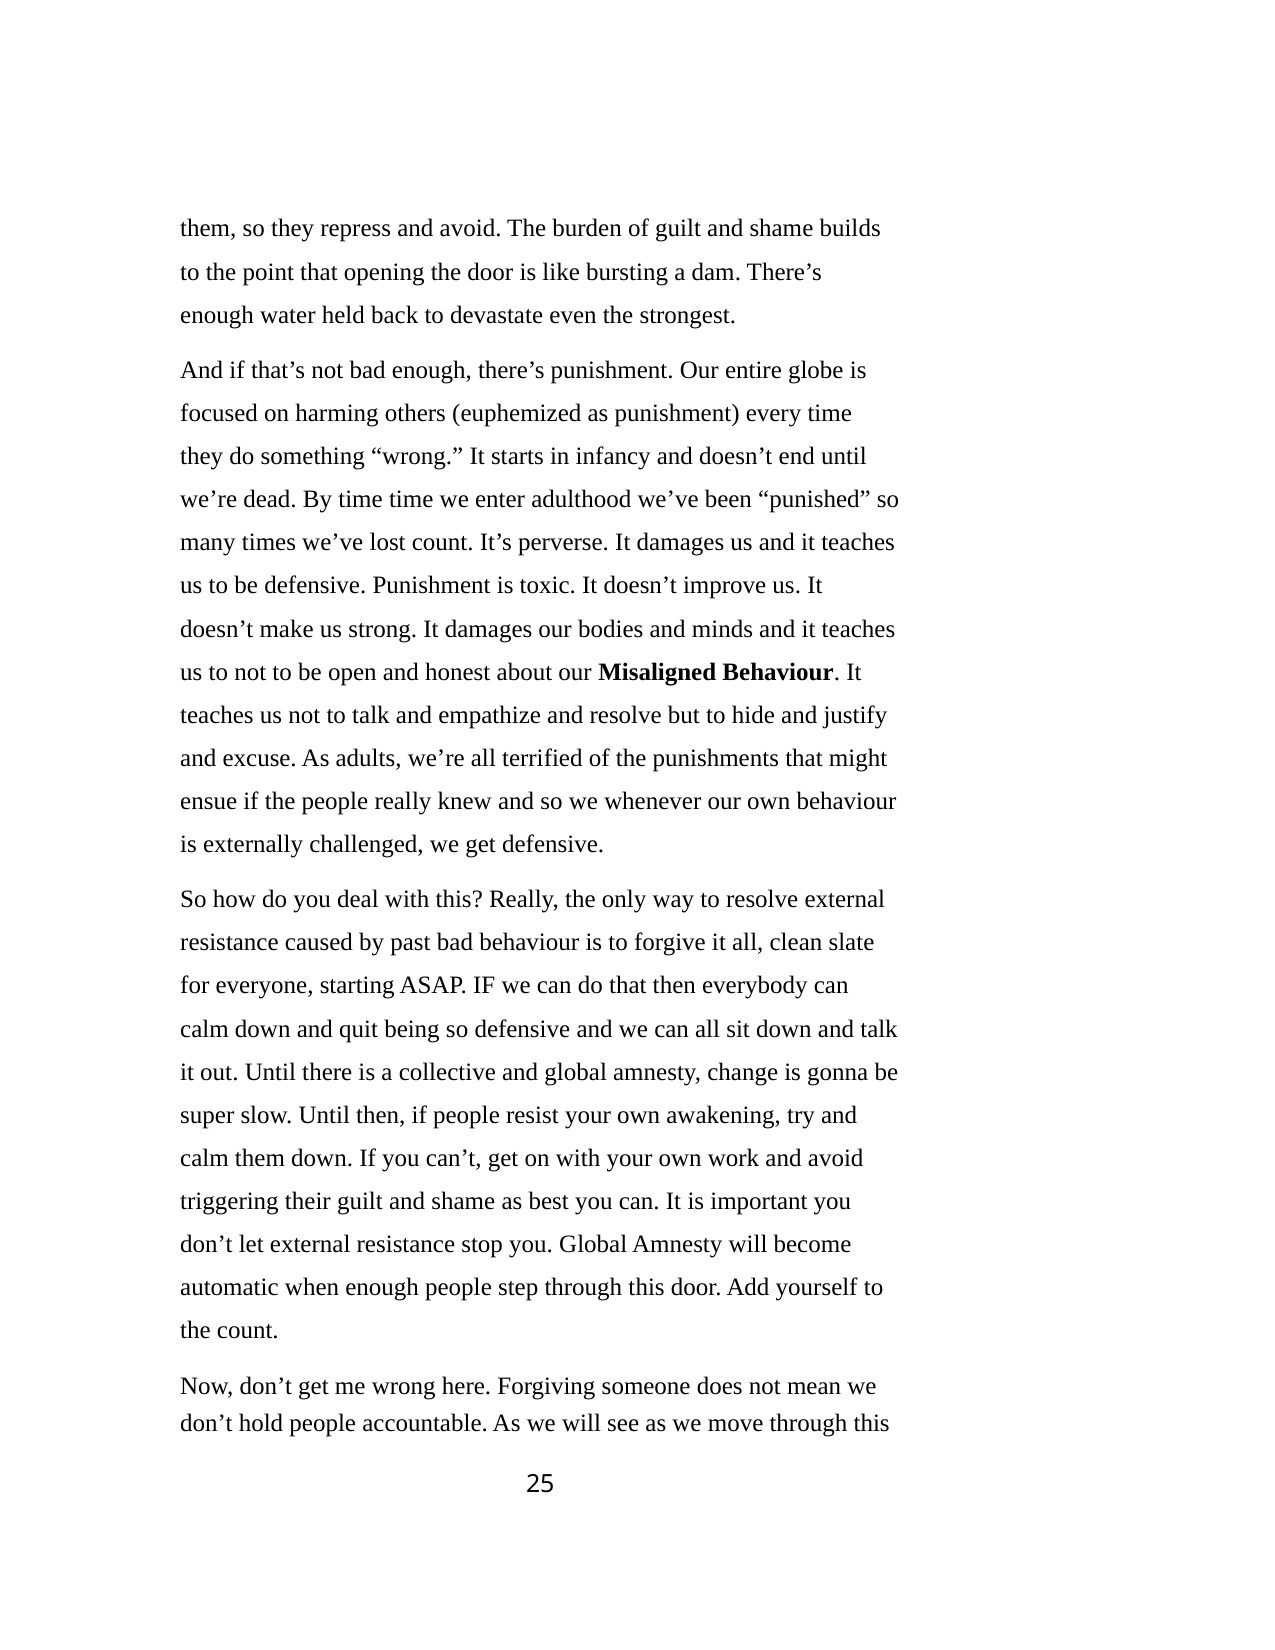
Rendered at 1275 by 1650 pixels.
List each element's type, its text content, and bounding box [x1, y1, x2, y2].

text So how do you deal with this? Really, the only way to resolve external resistance caused by past bad behaviour is to forgive it all, clean slate for everyone, starting ASAP. IF we can do that then everybody can calm down and quit being so defensive and we can all sit down and talk it out. Until there is a collective and global amnesty, change is gonna be super slow. Until then, if people resist your own awakening, try and calm them down. If you can’t, get on with your own work and avoid triggering their guilt and shame as best you can. It is important you don’t let external resistance stop you. Global Amnesty will become automatic when enough people step through this door. Add yourself to the count. [180, 884, 900, 1344]
text And if that’s not bad enough, there’s punishment. Our entire globe is focused on harming others (euphemized as punishment) every time they do something “wrong.” It starts in infancy and doesn’t end until we’re dead. By time time we enter adulthood we’ve been “punished” so many times we’ve lost count. It’s perverse. It damages us and it teaches us to be defensive. Punishment is toxic. It doesn’t improve us. It doesn’t make us strong. It damages our bodies and minds and it teaches us to not to be open and honest about our Misaligned Behaviour. It teaches us not to talk and empathize and resolve but to hide and justify and excuse. As adults, we’re all terrified of the punishments that might ensue if the people really knew and so we whenever our own behaviour is externally challenged, we get defensive. [180, 355, 900, 858]
text Now, don’t get me wrong here. Forgiving someone does not mean we don’t hold people accountable. As we will see as we move through this [180, 1371, 900, 1437]
text them, so they repress and avoid. The burden of guilt and shame builds to the point that opening the door is like bursting a dam. There’s enough water held back to devastate even the strongest. [180, 213, 900, 328]
